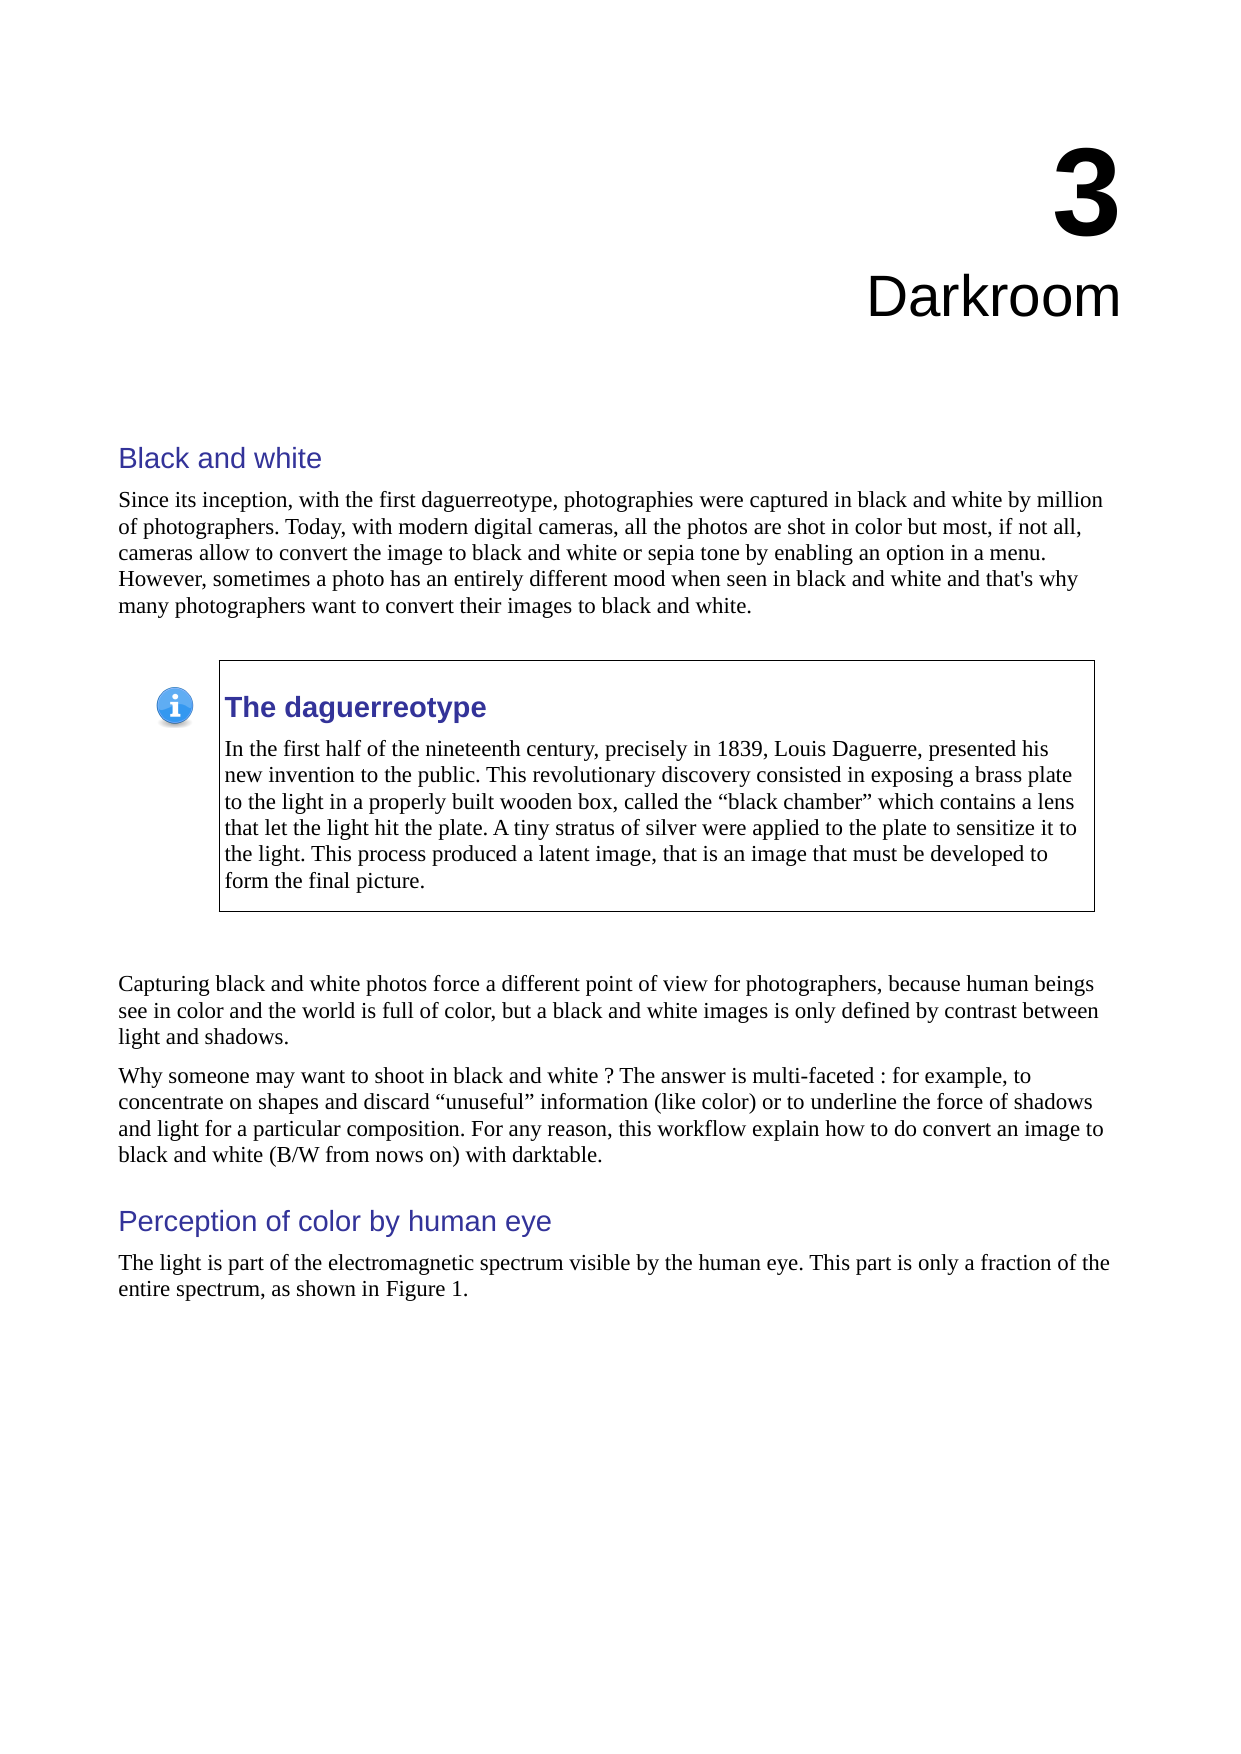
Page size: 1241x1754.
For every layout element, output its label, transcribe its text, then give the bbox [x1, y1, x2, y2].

table_header The daguerreotype In the first half of the nineteenth century, precisely in 1839, Louis Daguerre, presented his new invention to the public. This revolutionary discovery consisted in exposing a brass plate to the light in a properly built wooden box, called the “black chamber” which contains a lens that let the light hit the plate. A tiny stratus of silver were applied to the plate to sensitize it to the light. This process produced a latent image, that is an image that must be developed to form the final picture. [220, 661, 1094, 911]
text Since its inception, with the first daguerreotype, photographies were captured in black and white by million of photographers. Today, with modern digital cameras, all the photos are shot in color but most, if not all, cameras allow to convert the image to black and white or sepia tone by enabling an option in a menu. However, sometimes a photo has an entirely different mood when seen in black and white and that's why many photographers want to convert their images to black and white. [118, 486, 1122, 618]
text 3 [118, 118, 1122, 262]
title Darkroom [118, 262, 1122, 329]
picture [154, 687, 195, 728]
text Capturing black and white photos force a different point of view for photographers, because human beings see in color and the world is full of color, but a black and white images is only defined by contrast between light and shadows. [118, 971, 1122, 1049]
table_header [149, 660, 219, 911]
subtitle Black and white [118, 441, 1122, 475]
text Why someone may want to shoot in black and white ? The answer is multi-faceted : for example, to concentrate on shapes and discard “unuseful” information (like color) or to underline the force of shadows and light for a particular composition. For any reason, this workflow explain how to do convert an image to black and white (B/W from nows on) with darktable. [118, 1062, 1122, 1167]
subtitle Perception of color by human eye [118, 1204, 1122, 1237]
text The light is part of the electromagnetic spectrum visible by the human eye. This part is only a fraction of the entire spectrum, as shown in Figure 1. [118, 1249, 1122, 1302]
